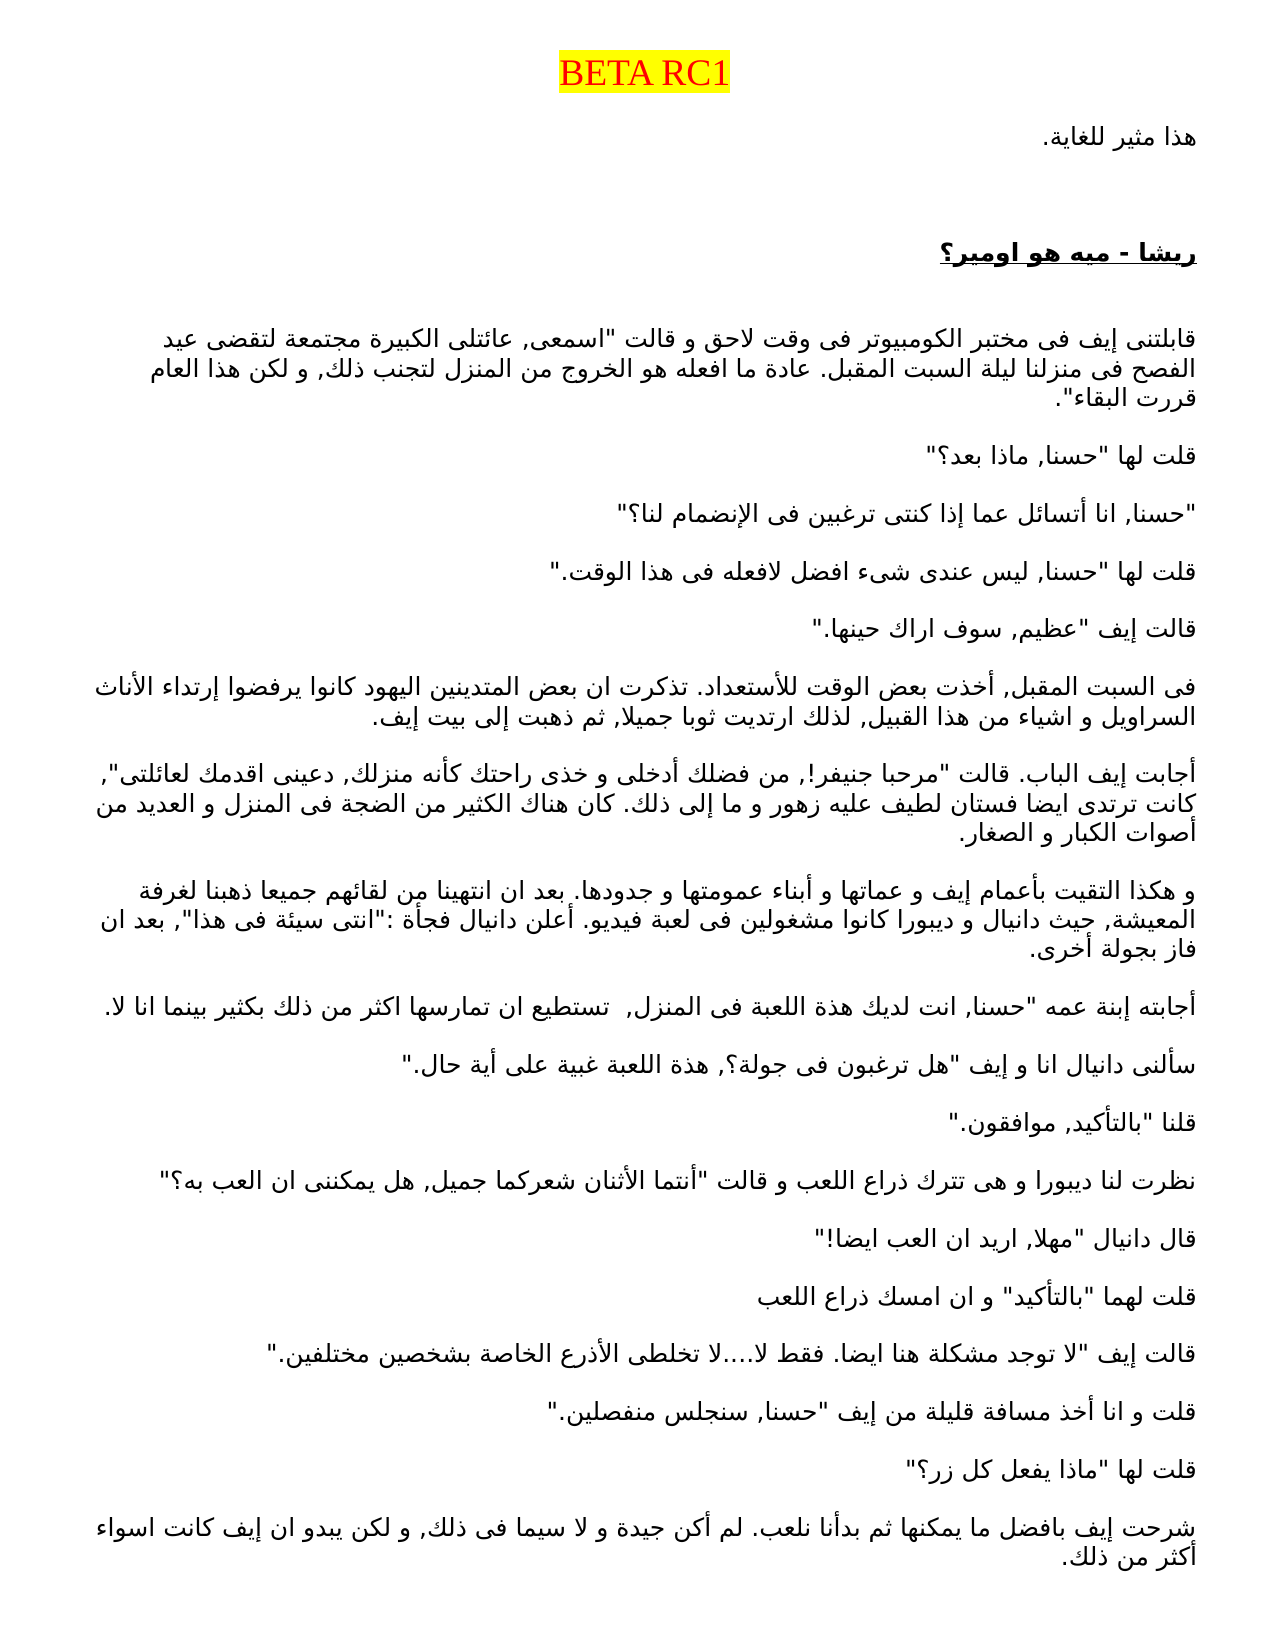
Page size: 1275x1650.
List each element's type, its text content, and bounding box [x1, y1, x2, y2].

text قلت لهما "بالتأكيد" و ان امسك ذراع اللعب [92, 1282, 1197, 1311]
text "حسنا, انا أتسائل عما إذا كنتى ترغبين فى الإنضمام لنا؟" [92, 499, 1197, 528]
text قلت و انا أخذ مسافة قليلة من إيف "حسنا, سنجلس منفصلين." [92, 1398, 1197, 1427]
text قلت لها "حسنا, ماذا بعد؟" [92, 441, 1197, 470]
text قلت لها "ماذا يفعل كل زر؟" [92, 1456, 1197, 1485]
text قلنا "بالتأكيد, موافقون." [92, 1108, 1197, 1137]
text قال دانيال "مهلا, اريد ان العب ايضا!" [92, 1224, 1197, 1253]
text و هكذا التقيت بأعمام إيف و عماتها و أبناء عمومتها و جدودها. بعد ان انتهينا من لقائهم جميعا ذهبنا لغرفة المعيشة, حيث دانيال و ديبورا كانوا مشغولين فى لعبة فيديو. أعلن دانيال فجأة :"انتى سيئة فى هذا", بعد ان فاز بجولة أخرى. [92, 876, 1197, 963]
text سألنى دانيال انا و إيف "هل ترغبون فى جولة؟, هذة اللعبة غبية على أية حال." [92, 1050, 1197, 1079]
text قالت إيف "لا توجد مشكلة هنا ايضا. فقط لا....لا تخلطى الأذرع الخاصة بشخصين مختلفين." [92, 1340, 1197, 1369]
text شرحت إيف بافضل ما يمكنها ثم بدأنا نلعب. لم أكن جيدة و لا سيما فى ذلك, و لكن يبدو ان إيف كانت اسواء أكثر من ذلك. [92, 1513, 1197, 1572]
text قلت لها "حسنا, ليس عندى شىء افضل لافعله فى هذا الوقت." [92, 557, 1197, 586]
text أجابت إيف الباب. قالت "مرحبا جنيفر!, من فضلك أدخلى و خذى راحتك كأنه منزلك, دعينى اقدمك لعائلتى", كانت ترتدى ايضا فستان لطيف عليه زهور و ما إلى ذلك. كان هناك الكثير من الضجة فى المنزل و العديد من أصوات الكبار و الصغار. [92, 760, 1197, 847]
text فى السبت المقبل, أخذت بعض الوقت للأستعداد. تذكرت ان بعض المتدينين اليهود كانوا يرفضوا إرتداء الأناث السراويل و اشياء من هذا القبيل, لذلك ارتديت ثوبا جميلا, ثم ذهبت إلى بيت إيف. [92, 673, 1197, 731]
text هذا مثير للغاية. [92, 123, 1197, 152]
text قابلتنى إيف فى مختبر الكومبيوتر فى وقت لاحق و قالت "اسمعى, عائتلى الكبيرة مجتمعة لتقضى عيد الفصح فى منزلنا ليلة السبت المقبل. عادة ما افعله هو الخروج من المنزل لتجنب ذلك, و لكن هذا العام قررت البقاء". [92, 325, 1197, 412]
text أجابته إبنة عمه "حسنا, انت لديك هذة اللعبة فى المنزل, تستطيع ان تمارسها اكثر من ذلك بكثير بينما انا لا. [92, 992, 1197, 1021]
text قالت إيف "عظيم, سوف اراك حينها." [92, 615, 1197, 644]
text ريشا - ميه هو اومير؟ [92, 238, 1197, 267]
text نظرت لنا ديبورا و هى تترك ذراع اللعب و قالت "أنتما الأثنان شعركما جميل, هل يمكننى ان العب به؟" [92, 1166, 1197, 1195]
